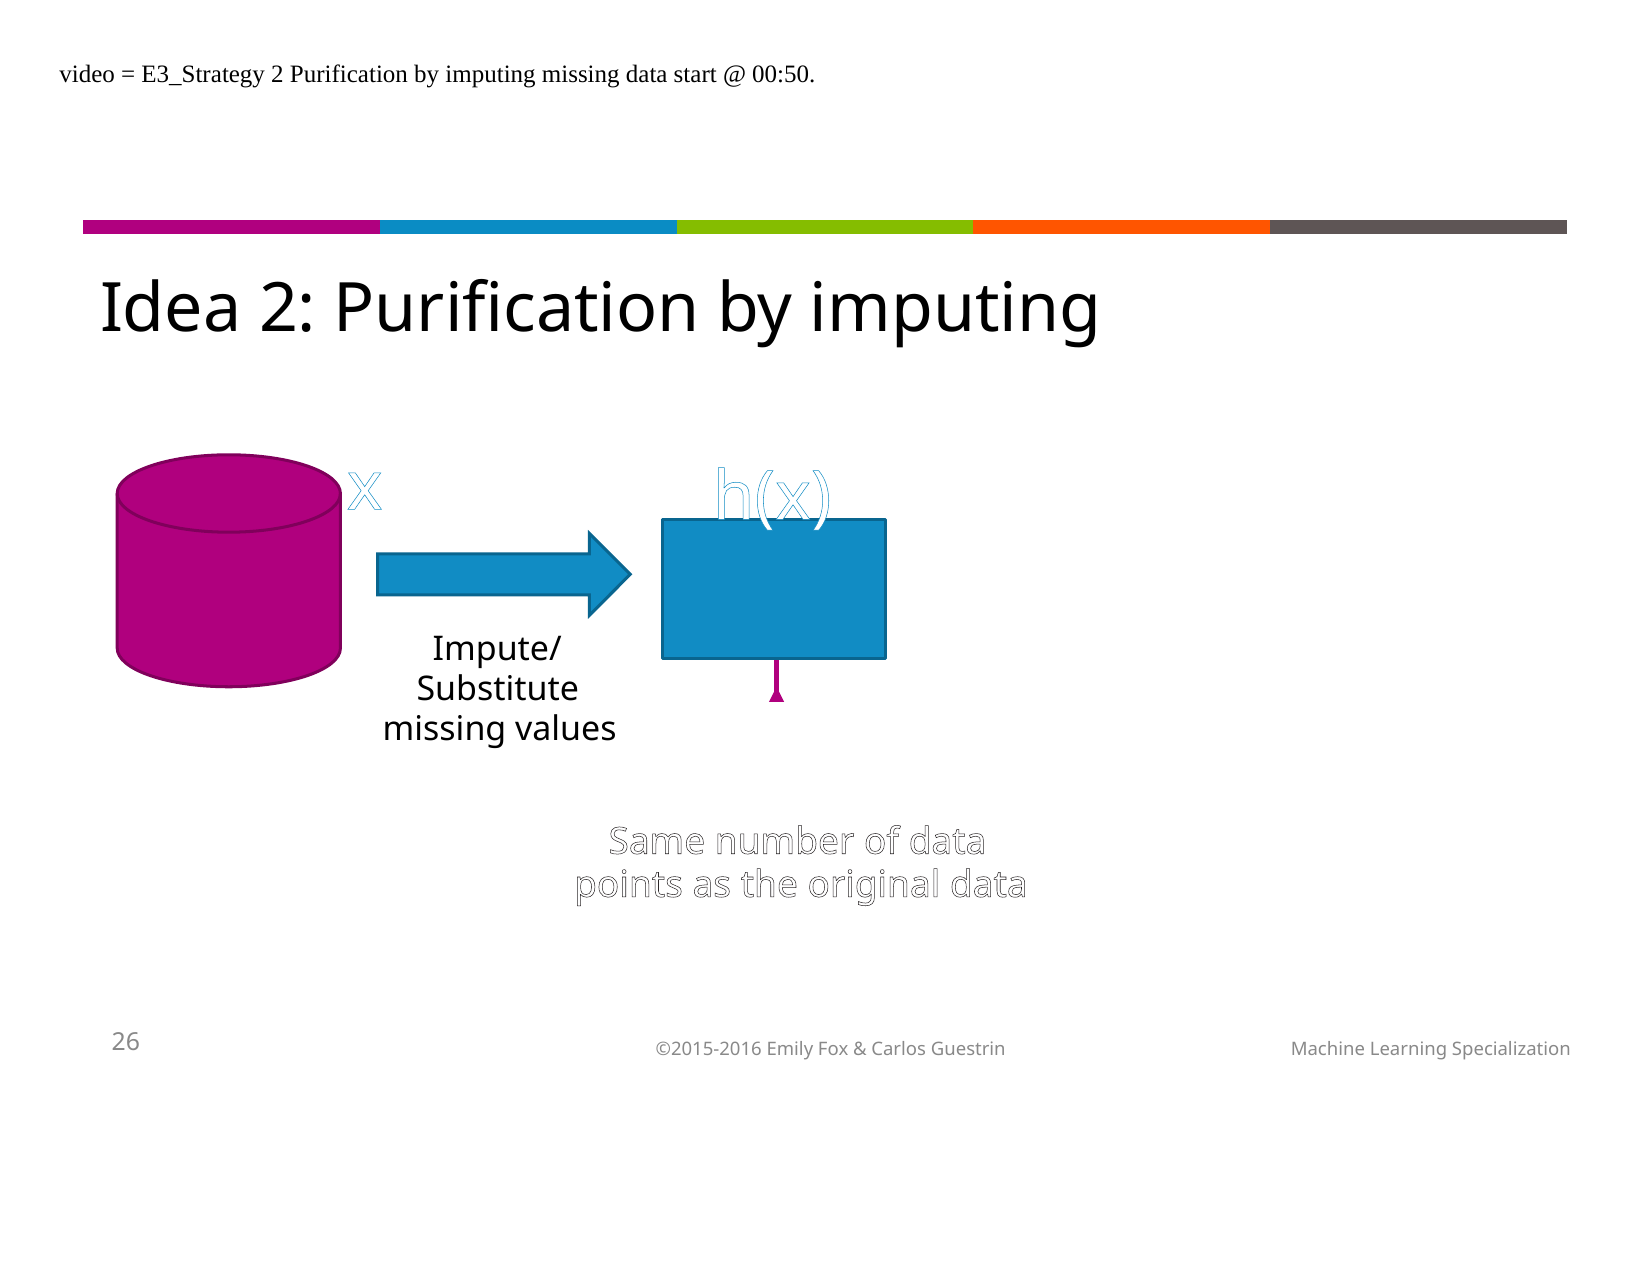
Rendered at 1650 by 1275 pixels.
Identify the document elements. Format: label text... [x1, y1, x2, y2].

text video = E3_Strategy 2 Purification by imputing missing data start @ 00:50. [59, 59, 1591, 88]
